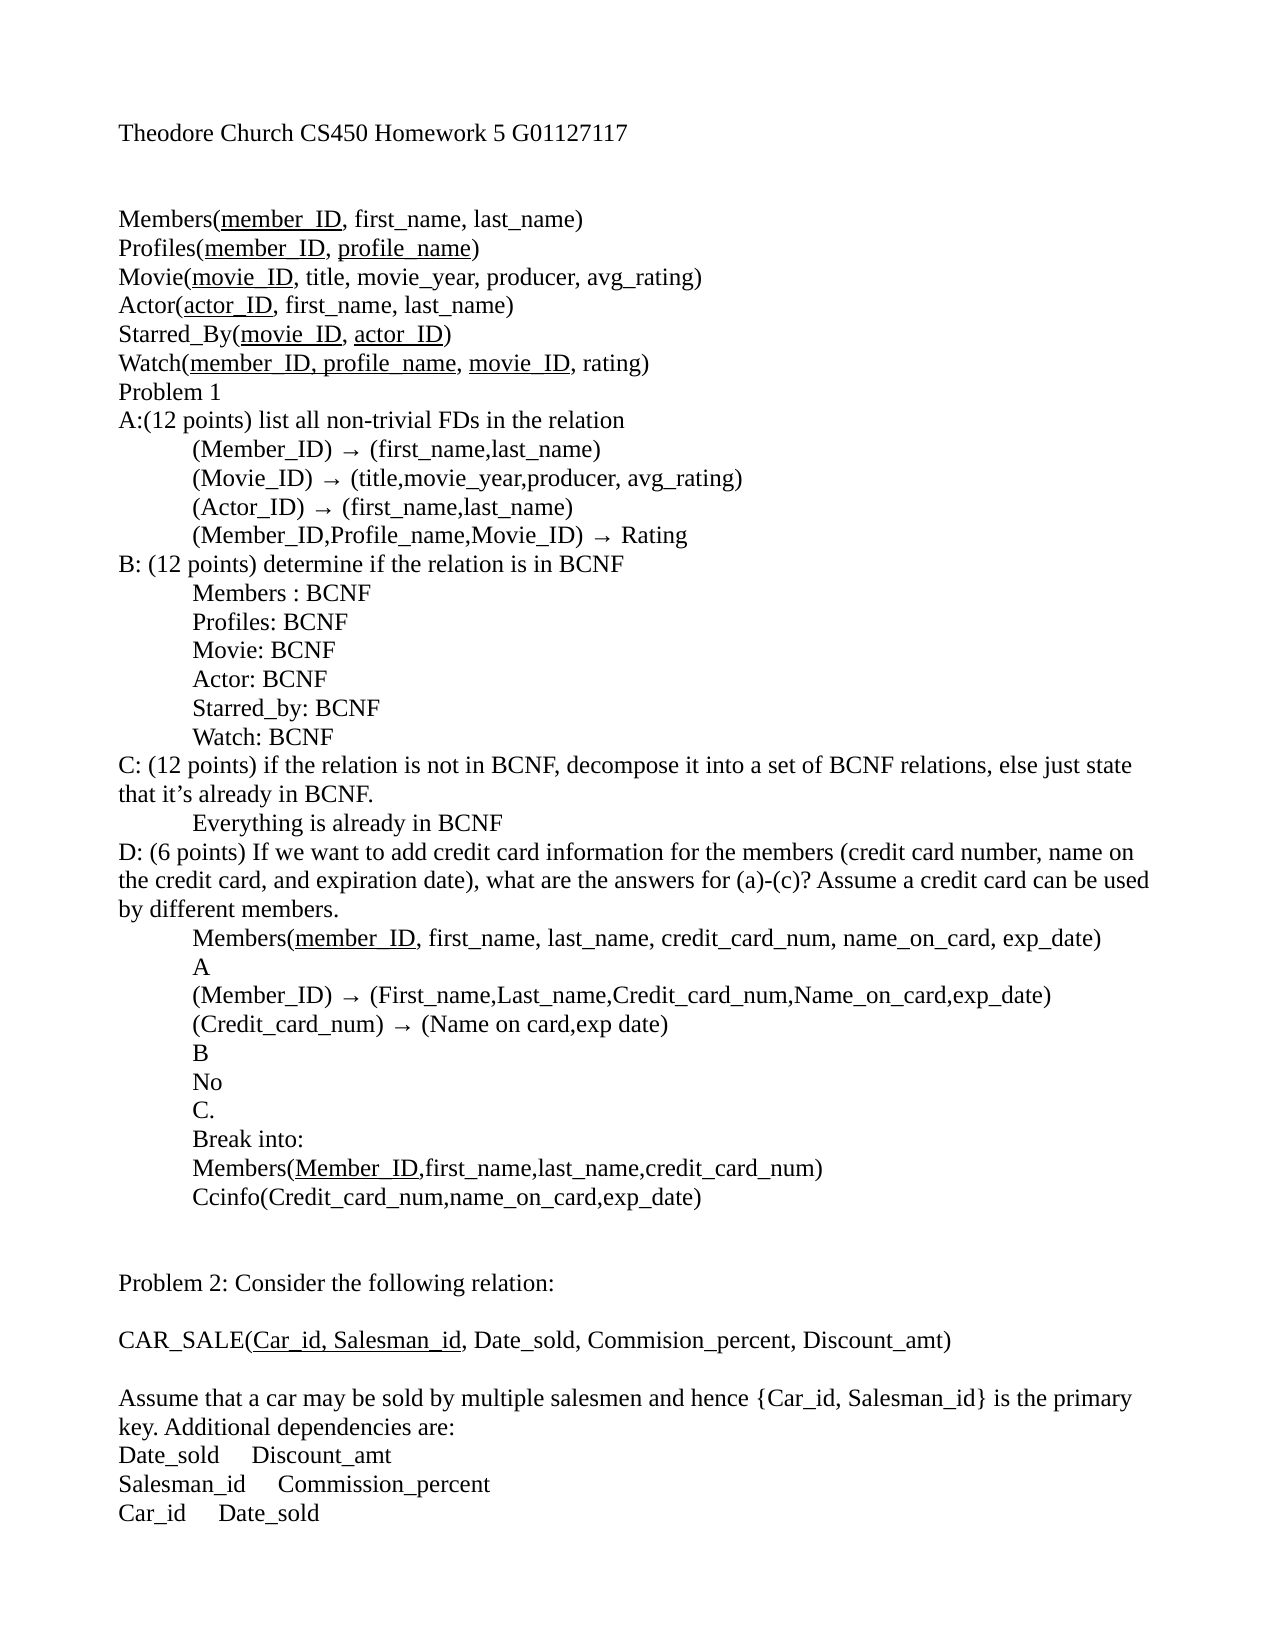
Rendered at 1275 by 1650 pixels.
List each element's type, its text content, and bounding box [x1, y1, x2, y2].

text Date_sold  Discount_amt [118, 1441, 1157, 1469]
text (Member_ID) → (First_name,Last_name,Credit_card_num,Name_on_card,exp_date) [118, 981, 1157, 1009]
text Problem 1 [118, 377, 1157, 406]
text Theodore Church CS450 Homework 5 G01127117 [118, 118, 1157, 147]
text Actor: BCNF [118, 664, 1157, 693]
text A:(12 points) list all non-trivial FDs in the relation [118, 406, 1157, 434]
text Profiles: BCNF [118, 607, 1157, 636]
text No [118, 1067, 1157, 1096]
text (Member_ID) → (first_name,last_name) [118, 434, 1157, 463]
text (Member_ID,Profile_name,Movie_ID) → Rating [118, 521, 1157, 549]
text Break into: [118, 1124, 1157, 1153]
text (Actor_ID) → (first_name,last_name) [118, 492, 1157, 521]
text Members(member_ID, first_name, last_name, credit_card_num, name_on_card, exp_date) [118, 923, 1157, 952]
text C: (12 points) if the relation is not in BCNF, decompose it into a set of BCNF relations, else just state that it’s already in BCNF. [118, 751, 1157, 808]
text Actor(actor_ID, first_name, last_name) [118, 291, 1157, 319]
text Ccinfo(Credit_card_num,name_on_card,exp_date) [118, 1182, 1157, 1211]
text Problem 2: Consider the following relation: [118, 1268, 1157, 1297]
text Salesman_id  Commission_percent [118, 1469, 1157, 1498]
text D: (6 points) If we want to add credit card information for the members (credit card number, name on the credit card, and expiration date), what are the answers for (a)-(c)? Assume a credit card can be used by different members. [118, 837, 1157, 923]
text B [118, 1038, 1157, 1067]
text C. [118, 1096, 1157, 1124]
text Starred_By(movie_ID, actor_ID) [118, 319, 1157, 348]
text Movie: BCNF [118, 636, 1157, 664]
text Members : BCNF [118, 578, 1157, 607]
text Car_id  Date_sold [118, 1498, 1157, 1527]
text (Movie_ID) → (title,movie_year,producer, avg_rating) [118, 463, 1157, 492]
text Everything is already in BCNF [118, 808, 1157, 837]
text Assume that a car may be sold by multiple salesmen and hence {Car_id, Salesman_id} is the primary key. Additional dependencies are: [118, 1383, 1157, 1441]
text Starred_by: BCNF [118, 693, 1157, 722]
text Watch(member_ID, profile_name, movie_ID, rating) [118, 348, 1157, 377]
text Watch: BCNF [118, 722, 1157, 751]
text Movie(movie_ID, title, movie_year, producer, avg_rating) [118, 262, 1157, 291]
text B: (12 points) determine if the relation is in BCNF [118, 549, 1157, 578]
text Members(Member_ID,first_name,last_name,credit_card_num) [118, 1153, 1157, 1182]
text CAR_SALE(Car_id, Salesman_id, Date_sold, Commision_percent, Discount_amt) [118, 1326, 1157, 1354]
text A [118, 952, 1157, 981]
text Profiles(member_ID, profile_name) [118, 233, 1157, 262]
text Members(member_ID, first_name, last_name) [118, 204, 1157, 233]
text (Credit_card_num) → (Name on card,exp date) [118, 1009, 1157, 1038]
